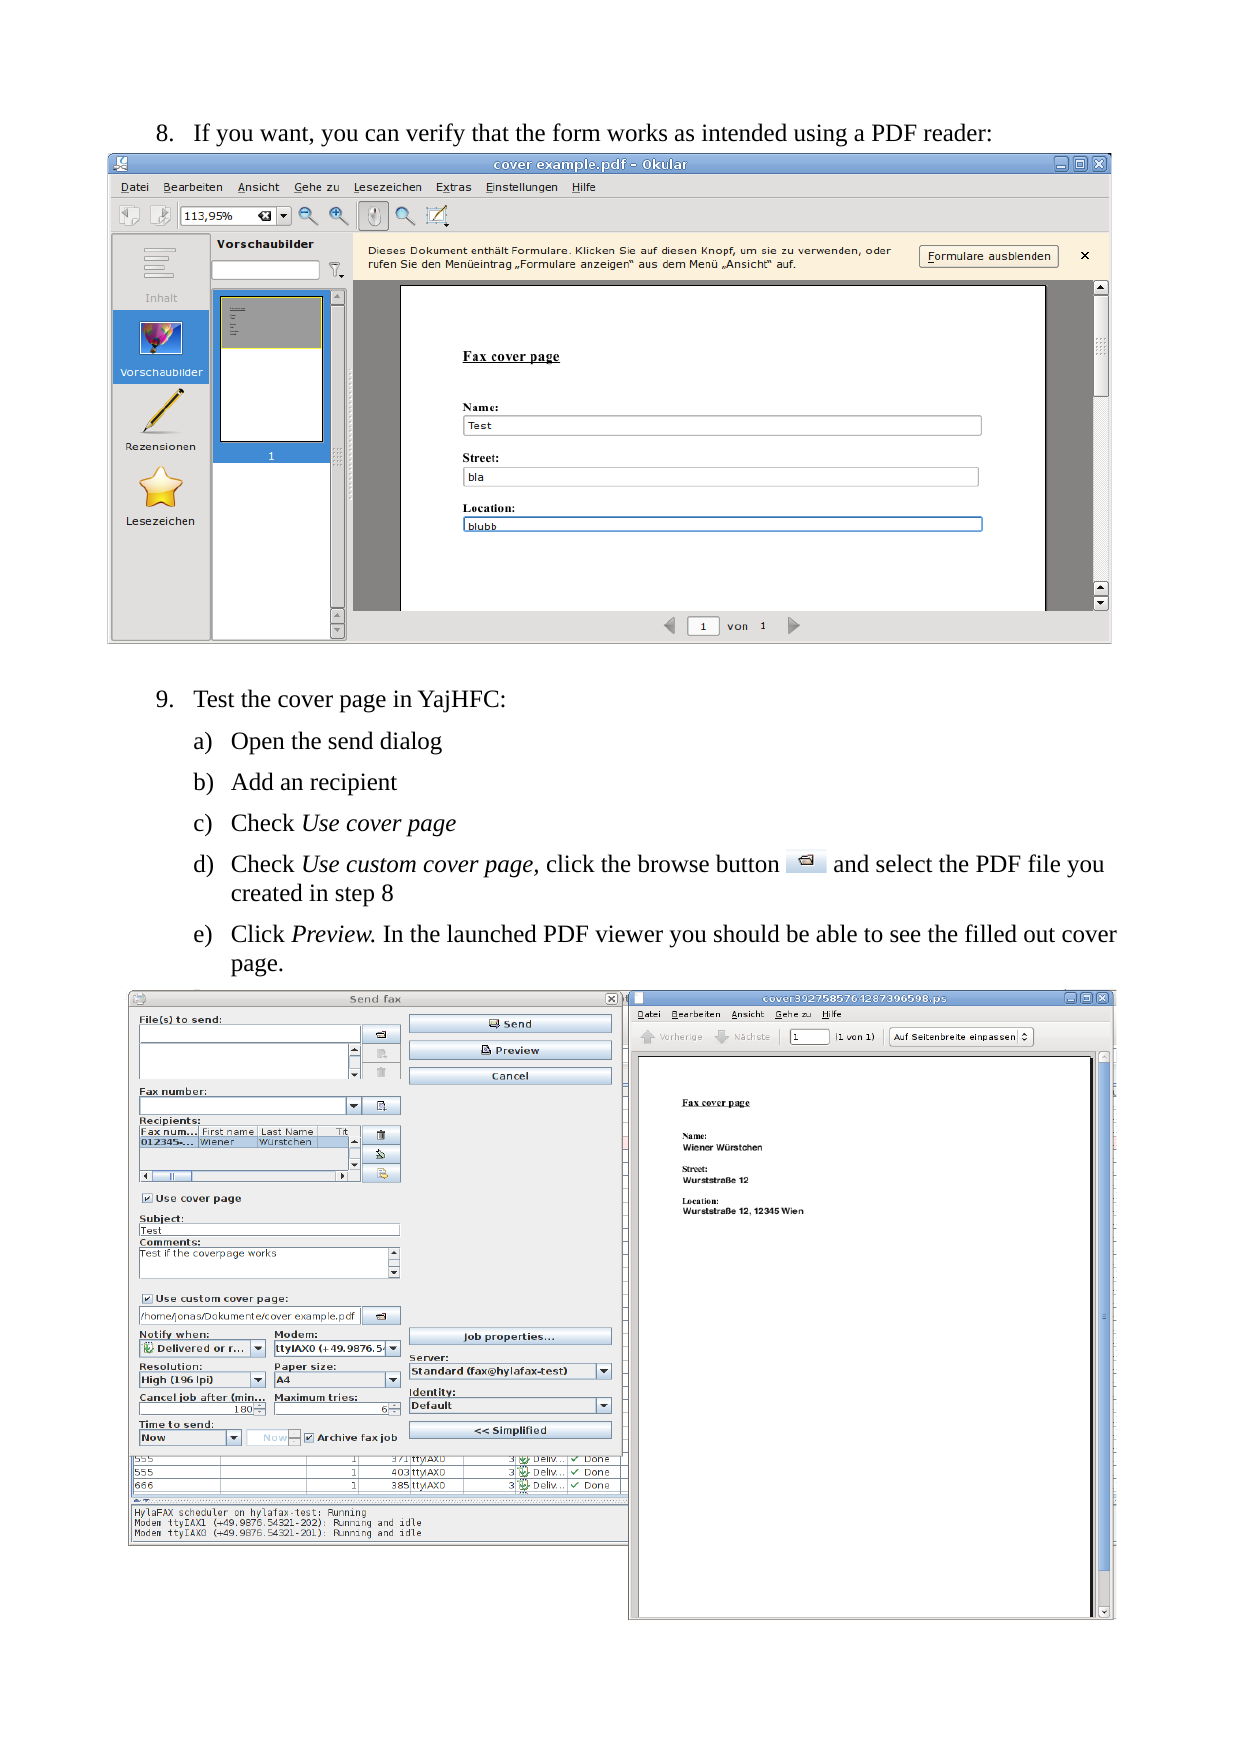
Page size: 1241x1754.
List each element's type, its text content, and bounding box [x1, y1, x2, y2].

picture [123, 989, 1117, 1620]
list If you want, you can verify that the form works as intended using a PDF reader: [156, 118, 1122, 672]
picture [107, 153, 1112, 644]
list Click Preview. In the launched PDF viewer you should be able to see the filled out cover page. [193, 919, 1122, 977]
list Add an recipient [193, 767, 1122, 796]
list Check Use cover page [193, 808, 1122, 837]
list Test the cover page in YajHFC: [156, 684, 1122, 713]
picture [786, 849, 827, 873]
list Check Use custom cover page, click the browse button and select the PDF file you created in step 8 [193, 849, 1122, 907]
list Open the send dialog [193, 726, 1122, 754]
